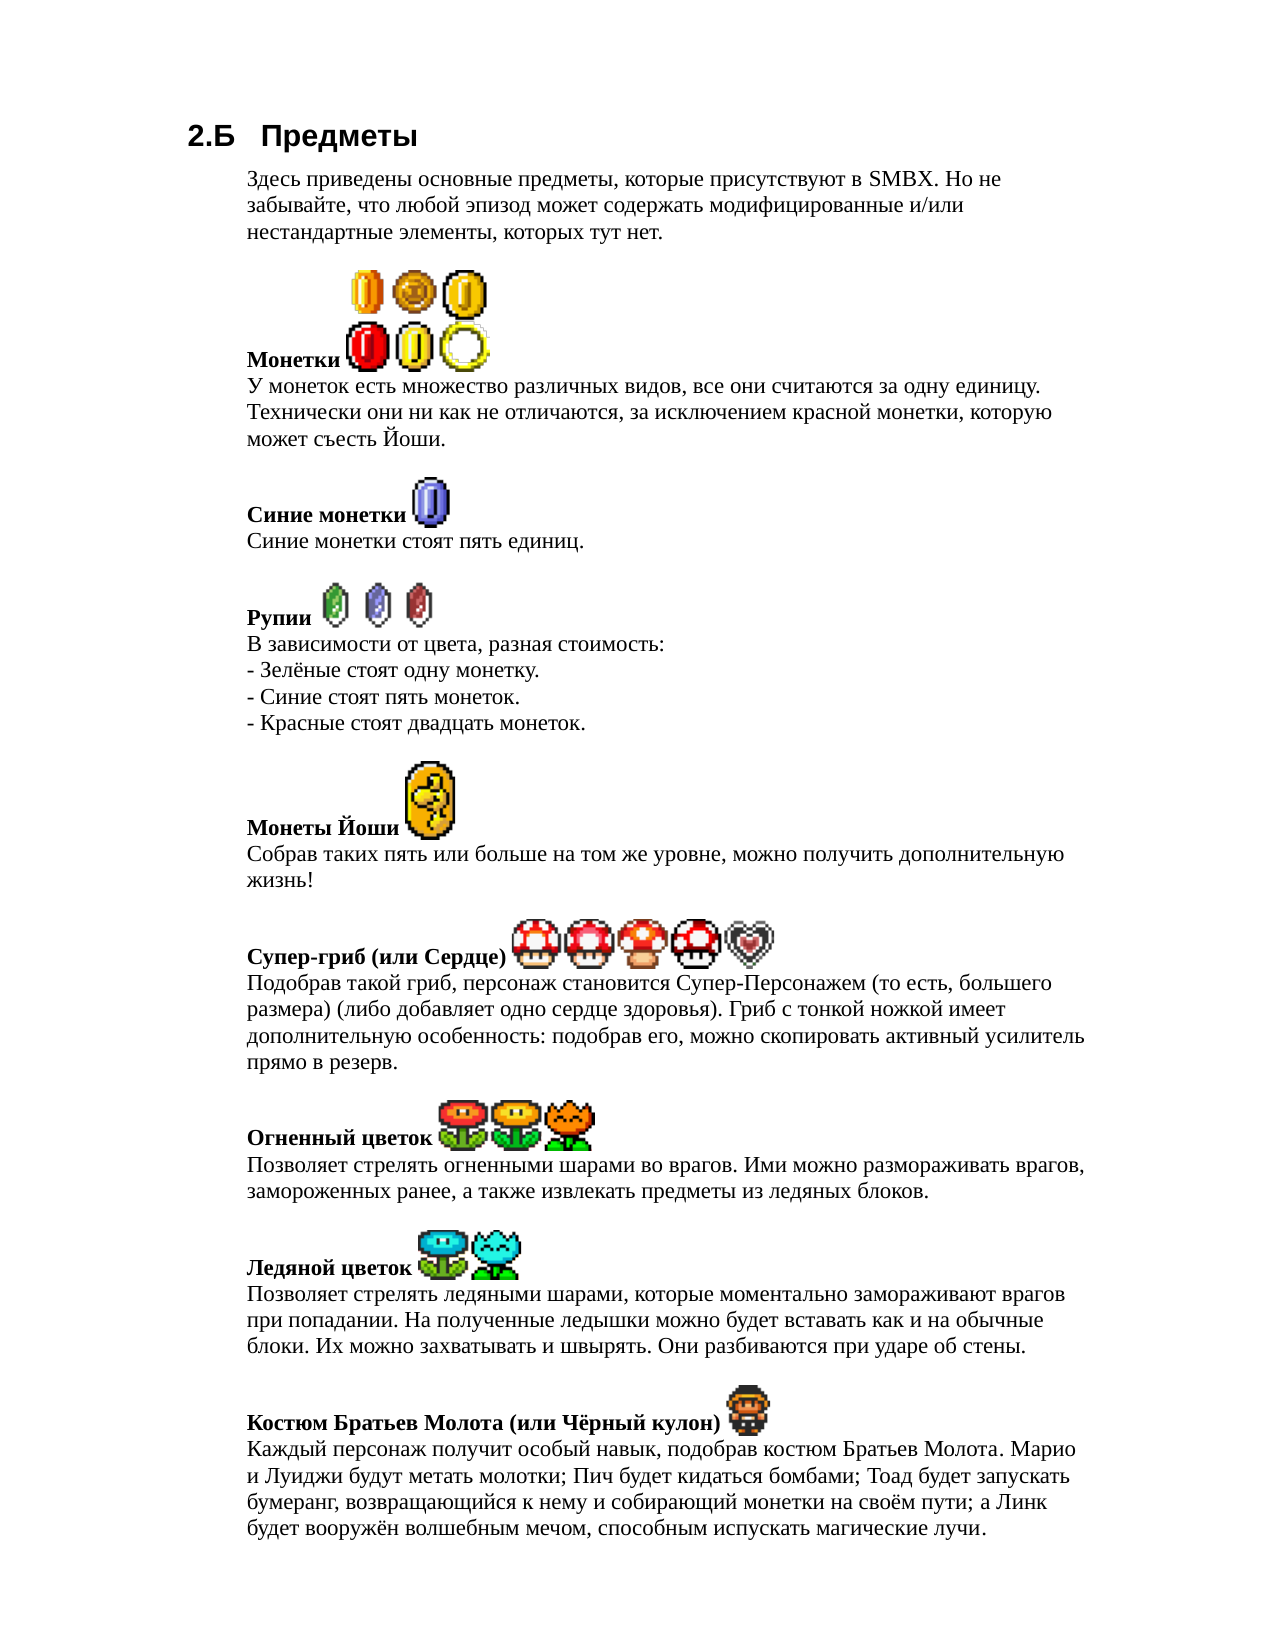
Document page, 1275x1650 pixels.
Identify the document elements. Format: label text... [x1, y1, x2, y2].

text Монеты Йоши Собрав таких пять или больше на том же уровне, можно получить дополнительную жизнь! [247, 762, 1087, 893]
text Рупии В зависимости от цвета, разная стоимость: - Зелёные стоят одну монетку. - Синие стоят пять монеток. - Красные стоят двадцать монеток. [247, 580, 1087, 736]
text Здесь приведены основные предметы, которые присутствуют в SMBX. Но не забывайте, что любой эпизод может содержать модифицированные и/или нестандартные элементы, которых тут нет. [247, 165, 1087, 244]
subtitle 2.Б Предметы [187, 117, 1087, 152]
picture [726, 1385, 771, 1436]
text Огненный цветок [247, 1101, 438, 1151]
picture [405, 761, 456, 840]
text Монетки У монеток есть множество различных видов, все они считаются за одну единицу. Технически они ни как не отличаются, за исключением красной монетки, которую может съесть Йоши. [247, 270, 1087, 451]
text Синие монетки Синие монетки стоят пять единиц. [247, 477, 1087, 554]
text Позволяет стрелять огненными шарами во врагов. Ими можно размораживать врагов, замороженных ранее, а также извлекать предметы из ледяных блоков. [247, 1151, 1087, 1203]
picture [438, 1100, 595, 1151]
picture [412, 477, 450, 528]
picture [346, 270, 490, 372]
text Подобрав такой гриб, персонаж становится Супер-Персонажем (то есть, большего размера) (либо добавляет одно сердце здоровья). Гриб с тонкой ножкой имеет дополнительную особенность: подобрав его, можно скопировать активный усилитель прямо в резерв. [247, 969, 1087, 1074]
text [775, 919, 1087, 969]
text [595, 1101, 1087, 1151]
picture [418, 1230, 522, 1280]
picture [511, 919, 775, 969]
text Костюм Братьев Молота (или Чёрный кулон) Каждый персонаж получит особый навык, подобрав костюм Братьев Молота. Марио и Луиджи будут метать молотки; Пич будет кидаться бомбами; Тоад будет запускать бумеранг, возвращающийся к нему и собирающий монетки на своём пути; а Линк будет вооружён волшебным мечом, способным испускать магические лучи. [247, 1385, 1087, 1541]
text Супер-гриб (или Сердце) [247, 919, 511, 969]
picture [317, 580, 437, 631]
text Ледяной цветок Позволяет стрелять ледяными шарами, которые моментально замораживают врагов при попадании. На полученные ледышки можно будет вставать как и на обычные блоки. Их можно захватывать и швырять. Они разбиваются при ударе об стены. [247, 1230, 1087, 1359]
